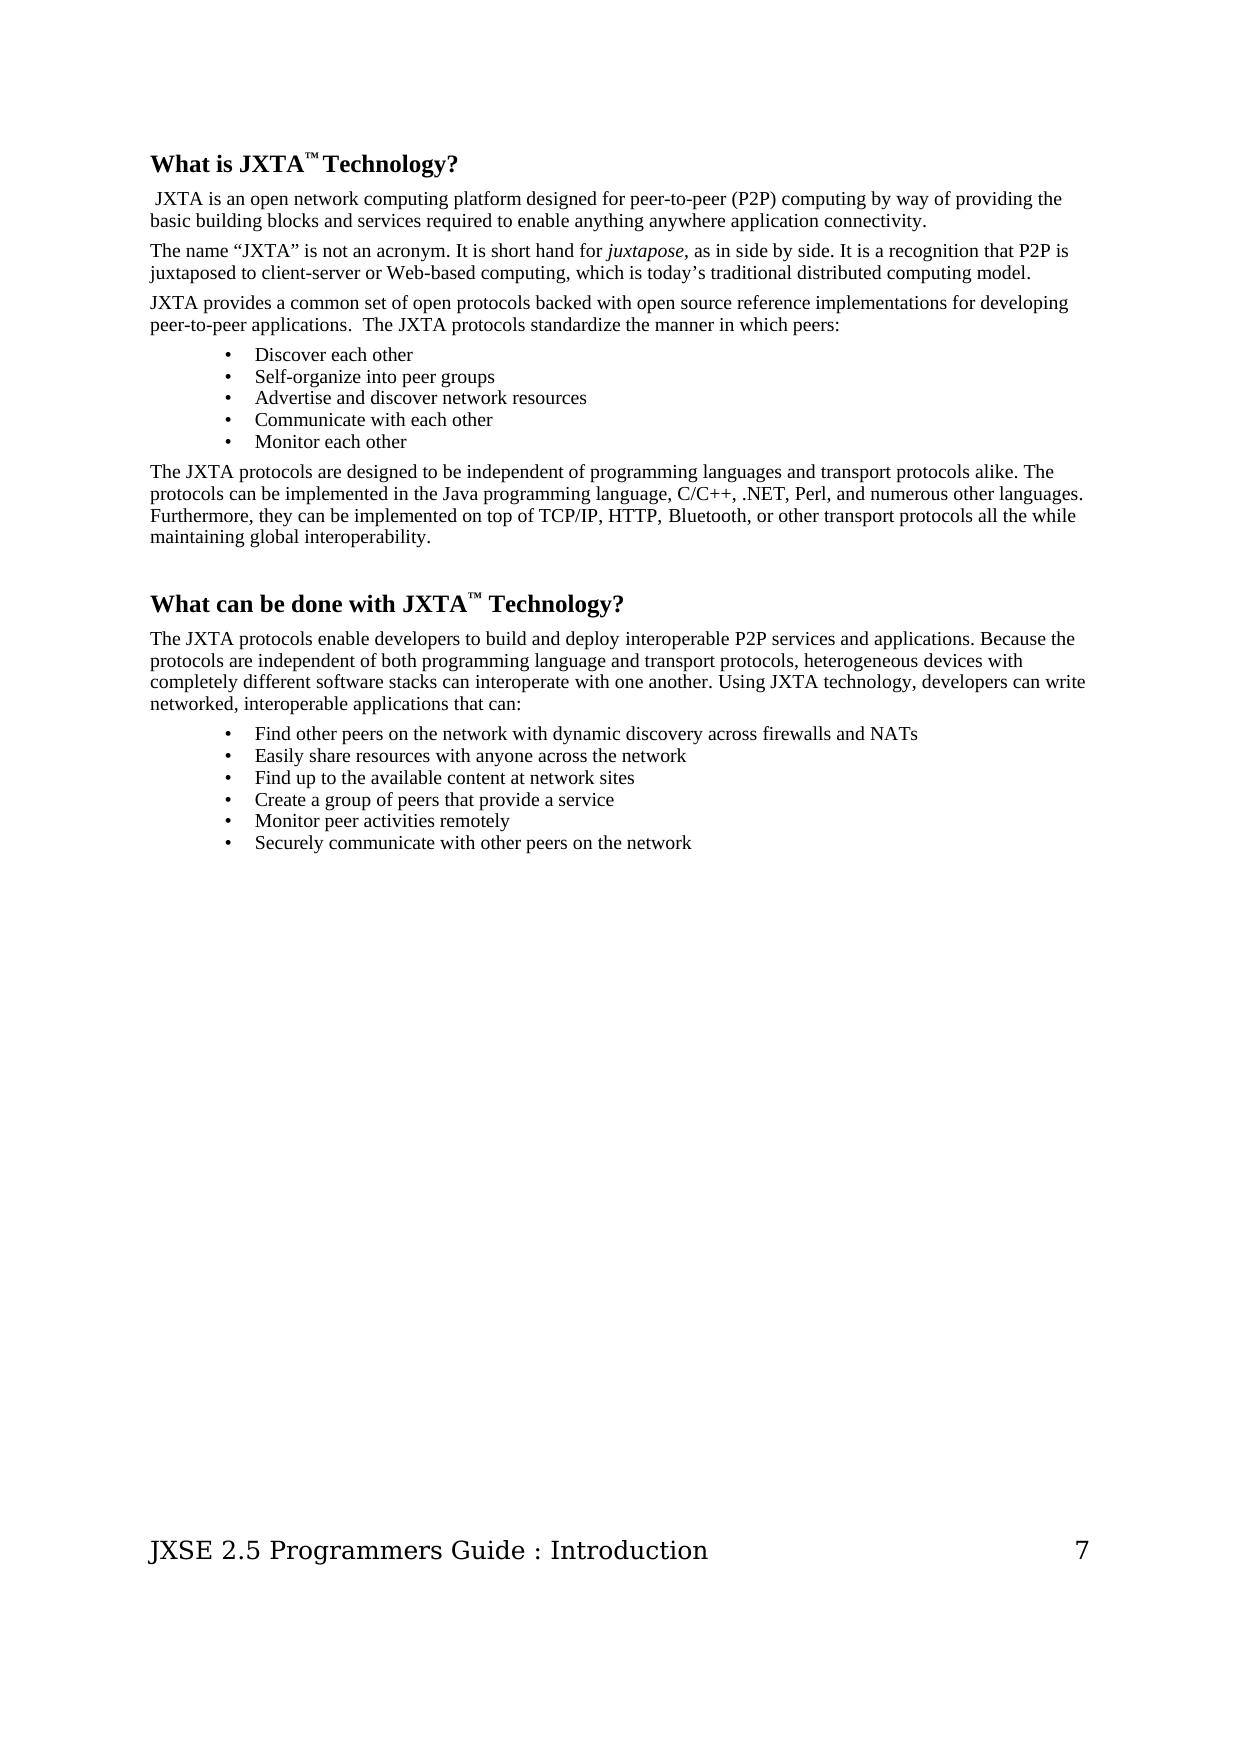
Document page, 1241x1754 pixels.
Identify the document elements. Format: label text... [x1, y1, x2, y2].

list Monitor peer activities remotely [187, 810, 1090, 832]
list Find up to the available content at network sites [187, 767, 1090, 788]
list Discover each other [187, 344, 1090, 366]
list Self-organize into peer groups [187, 366, 1090, 387]
list Communicate with each other [187, 409, 1090, 431]
text JXTA is an open network computing platform designed for peer-to-peer (P2P) computing by way of providing the basic building blocks and services required to enable anything anywhere application connectivity. [150, 188, 1090, 232]
list Securely communicate with other peers on the network [187, 832, 1090, 854]
list Monitor each other [187, 431, 1090, 453]
list Find other peers on the network with dynamic discovery across firewalls and NATs [187, 723, 1090, 745]
list Create a group of peers that provide a service [187, 788, 1090, 810]
list Easily share resources with anyone across the network [187, 745, 1090, 767]
text What can be done with JXTA™ Technology? [150, 590, 1090, 617]
text The JXTA protocols enable developers to build and deploy interoperable P2P services and applications. Because the protocols are independent of both programming language and transport protocols, heterogeneous devices with completely different software stacks can interoperate with one another. Using JXTA technology, developers can write networked, interoperable applications that can: [150, 628, 1090, 715]
list Advertise and discover network resources [187, 387, 1090, 409]
text What is JXTA™ Technology? [150, 150, 1090, 178]
text The JXTA protocols are designed to be independent of programming languages and transport protocols alike. The protocols can be implemented in the Java programming language, C/C++, .NET, Perl, and numerous other languages. Furthermore, they can be implemented on top of TCP/IP, HTTP, Bluetooth, or other transport protocols all the while maintaining global interoperability. [150, 461, 1090, 548]
text The name “JXTA” is not an acronym. It is short hand for juxtapose, as in side by side. It is a recognition that P2P is juxtaposed to client-server or Web-based computing, which is today’s traditional distributed computing model. [150, 240, 1090, 283]
text JXTA provides a common set of open protocols backed with open source reference implementations for developing peer-to-peer applications. The JXTA protocols standardize the manner in which peers: [150, 292, 1090, 335]
